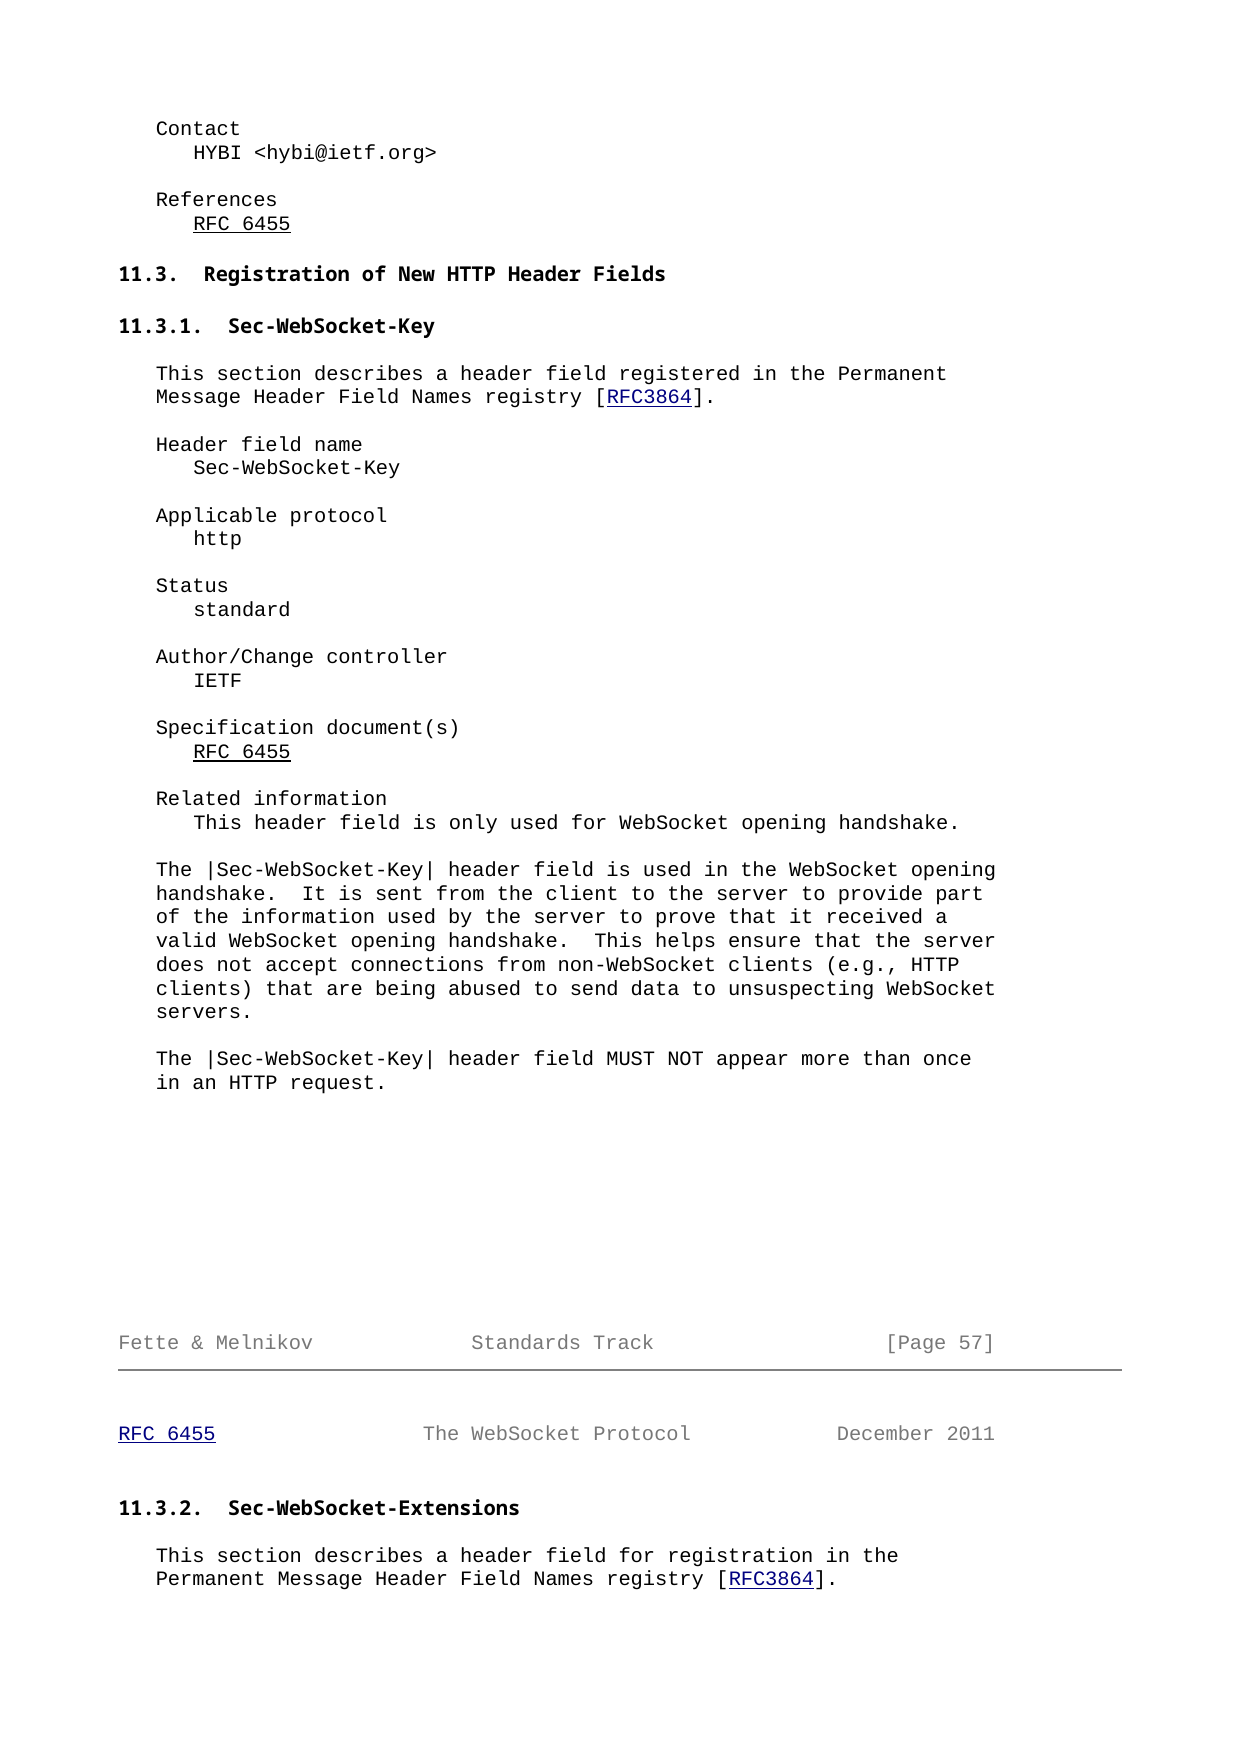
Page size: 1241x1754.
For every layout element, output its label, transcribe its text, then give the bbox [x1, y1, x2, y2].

text of the information used by the server to prove that it received a [118, 907, 1122, 930]
text Specification document(s) [118, 717, 1122, 741]
text Status [118, 576, 1122, 599]
text 11.3.1. Sec-WebSocket-Key [118, 311, 1122, 339]
text standard [118, 599, 1122, 623]
text valid WebSocket opening handshake. This helps ensure that the server [118, 930, 1122, 954]
text 11.3.2. Sec-WebSocket-Extensions [118, 1493, 1122, 1521]
text This section describes a header field for registration in the [118, 1545, 1122, 1568]
text IETF [118, 670, 1122, 694]
text Author/Change controller [118, 646, 1122, 670]
text The |Sec-WebSocket-Key| header field is used in the WebSocket opening [118, 859, 1122, 883]
text servers. [118, 1001, 1122, 1025]
text This header field is only used for WebSocket opening handshake. [118, 812, 1122, 836]
text Header field name [118, 434, 1122, 457]
text Contact [118, 118, 1122, 142]
text http [118, 528, 1122, 552]
text References [118, 189, 1122, 213]
text handshake. It is sent from the client to the server to provide part [118, 883, 1122, 907]
text Related information [118, 788, 1122, 812]
text RFC 6455 The WebSocket Protocol December 2011 [118, 1423, 1122, 1446]
text The |Sec-WebSocket-Key| header field MUST NOT appear more than once [118, 1048, 1122, 1072]
text clients) that are being abused to send data to unsuspecting WebSocket [118, 977, 1122, 1001]
text Message Header Field Names registry [RFC3864]. [118, 386, 1122, 410]
text does not accept connections from non-WebSocket clients (e.g., HTTP [118, 954, 1122, 977]
text RFC 6455 [118, 213, 1122, 236]
text in an HTTP request. [118, 1072, 1122, 1096]
text HYBI <hybi@ietf.org> [118, 142, 1122, 165]
text Fette & Melnikov Standards Track [Page 57] [118, 1332, 1122, 1355]
text This section describes a header field registered in the Permanent [118, 363, 1122, 386]
text RFC 6455 [118, 741, 1122, 765]
text Applicable protocol [118, 504, 1122, 528]
text Sec-WebSocket-Key [118, 457, 1122, 481]
text 11.3. Registration of New HTTP Header Fields [118, 260, 1122, 288]
text Permanent Message Header Field Names registry [RFC3864]. [118, 1568, 1122, 1592]
